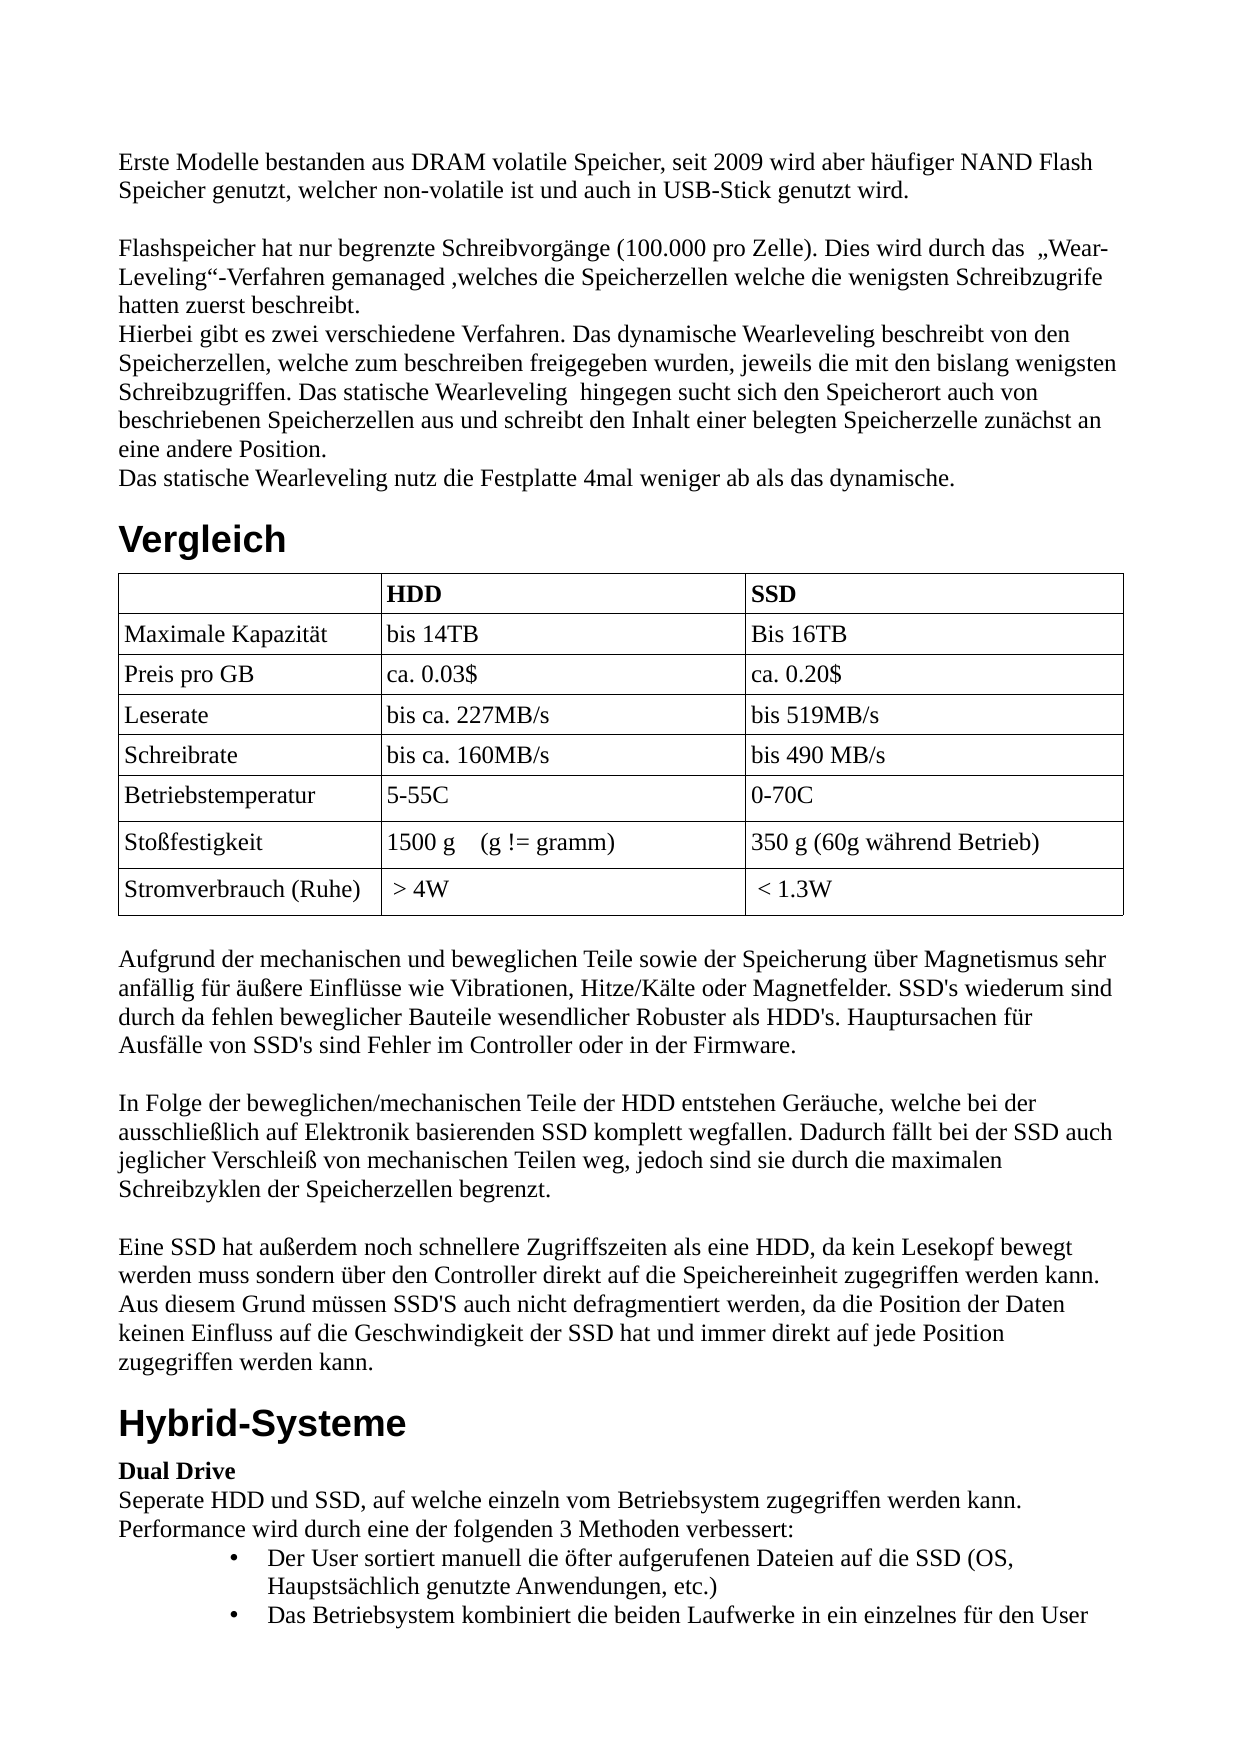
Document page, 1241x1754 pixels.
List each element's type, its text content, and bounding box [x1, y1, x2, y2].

table_cell bis 14TB [382, 614, 745, 654]
text Seperate HDD und SSD, auf welche einzeln vom Betriebsystem zugegriffen werden kann. [118, 1485, 1122, 1514]
text Das statische Wearleveling nutz die Festplatte 4mal weniger ab als das dynamische. [118, 463, 1122, 492]
table_cell Leserate [119, 695, 381, 734]
table_cell 5-55C [382, 776, 745, 821]
table_cell Preis pro GB [119, 655, 381, 694]
table_header [119, 574, 381, 613]
table_cell Schreibrate [119, 735, 381, 774]
table_cell bis 519MB/s [746, 695, 1123, 734]
table_cell < 1.3W [746, 869, 1123, 915]
text Performance wird durch eine der folgenden 3 Methoden verbessert: [118, 1514, 1122, 1543]
table_cell Betriebstemperatur [119, 776, 381, 821]
table_cell 0-70C [746, 776, 1123, 821]
table_cell bis 490 MB/s [746, 735, 1123, 774]
list Der User sortiert manuell die öfter aufgerufenen Dateien auf die SSD (OS, Haupstsächlich genutzte Anwendungen, etc.) [229, 1543, 1122, 1600]
table_cell Stromverbrauch (Ruhe) [119, 869, 381, 915]
text In Folge der beweglichen/mechanischen Teile der HDD entstehen Geräuche, welche bei der ausschließlich auf Elektronik basierenden SSD komplett wegfallen. Dadurch fällt bei der SSD auch jeglicher Verschleiß von mechanischen Teilen weg, jedoch sind sie durch die maximalen Schreibzyklen der Speicherzellen begrenzt. [118, 1088, 1122, 1203]
table_cell 1500 g (g != gramm) [382, 822, 745, 868]
table_cell > 4W [382, 869, 745, 915]
text Eine SSD hat außerdem noch schnellere Zugriffszeiten als eine HDD, da kein Lesekopf bewegt werden muss sondern über den Controller direkt auf die Speichereinheit zugegriffen werden kann. Aus diesem Grund müssen SSD'S auch nicht defragmentiert werden, da die Position der Daten keinen Einfluss auf die Geschwindigkeit der SSD hat und immer direkt auf jede Position zugegriffen werden kann. [118, 1232, 1122, 1375]
table_cell bis ca. 227MB/s [382, 695, 745, 734]
table_cell Bis 16TB [746, 614, 1123, 654]
table_cell ca. 0.03$ [382, 655, 745, 694]
text Flashspeicher hat nur begrenzte Schreibvorgänge (100.000 pro Zelle). Dies wird durch das „Wear-Leveling“-Verfahren gemanaged ,welches die Speicherzellen welche die wenigsten Schreibzugrife hatten zuerst beschreibt. [118, 233, 1122, 319]
text Dual Drive [118, 1456, 1122, 1485]
table_cell Maximale Kapazität [119, 614, 381, 654]
table_header SSD [746, 574, 1123, 613]
subtitle Hybrid-Systeme [118, 1400, 1122, 1444]
table_cell 350 g (60g während Betrieb) [746, 822, 1123, 868]
table_cell ca. 0.20$ [746, 655, 1123, 694]
text Hierbei gibt es zwei verschiedene Verfahren. Das dynamische Wearleveling beschreibt von den Speicherzellen, welche zum beschreiben freigegeben wurden, jeweils die mit den bislang wenigsten Schreibzugriffen. Das statische Wearleveling hingegen sucht sich den Speicherort auch von beschriebenen Speicherzellen aus und schreibt den Inhalt einer belegten Speicherzelle zunächst an eine andere Position. [118, 319, 1122, 463]
text Erste Modelle bestanden aus DRAM volatile Speicher, seit 2009 wird aber häufiger NAND Flash Speicher genutzt, welcher non-volatile ist und auch in USB-Stick genutzt wird. [118, 147, 1122, 204]
list Das Betriebsystem kombiniert die beiden Laufwerke in ein einzelnes für den User [229, 1600, 1122, 1629]
table_cell bis ca. 160MB/s [382, 735, 745, 774]
subtitle Vergleich [118, 517, 1122, 561]
table_cell Stoßfestigkeit [119, 822, 381, 868]
text Aufgrund der mechanischen und beweglichen Teile sowie der Speicherung über Magnetismus sehr anfällig für äußere Einflüsse wie Vibrationen, Hitze/Kälte oder Magnetfelder. SSD's wiederum sind durch da fehlen beweglicher Bauteile wesendlicher Robuster als HDD's. Hauptursachen für Ausfälle von SSD's sind Fehler im Controller oder in der Firmware. [118, 944, 1122, 1059]
table_header HDD [382, 574, 745, 613]
